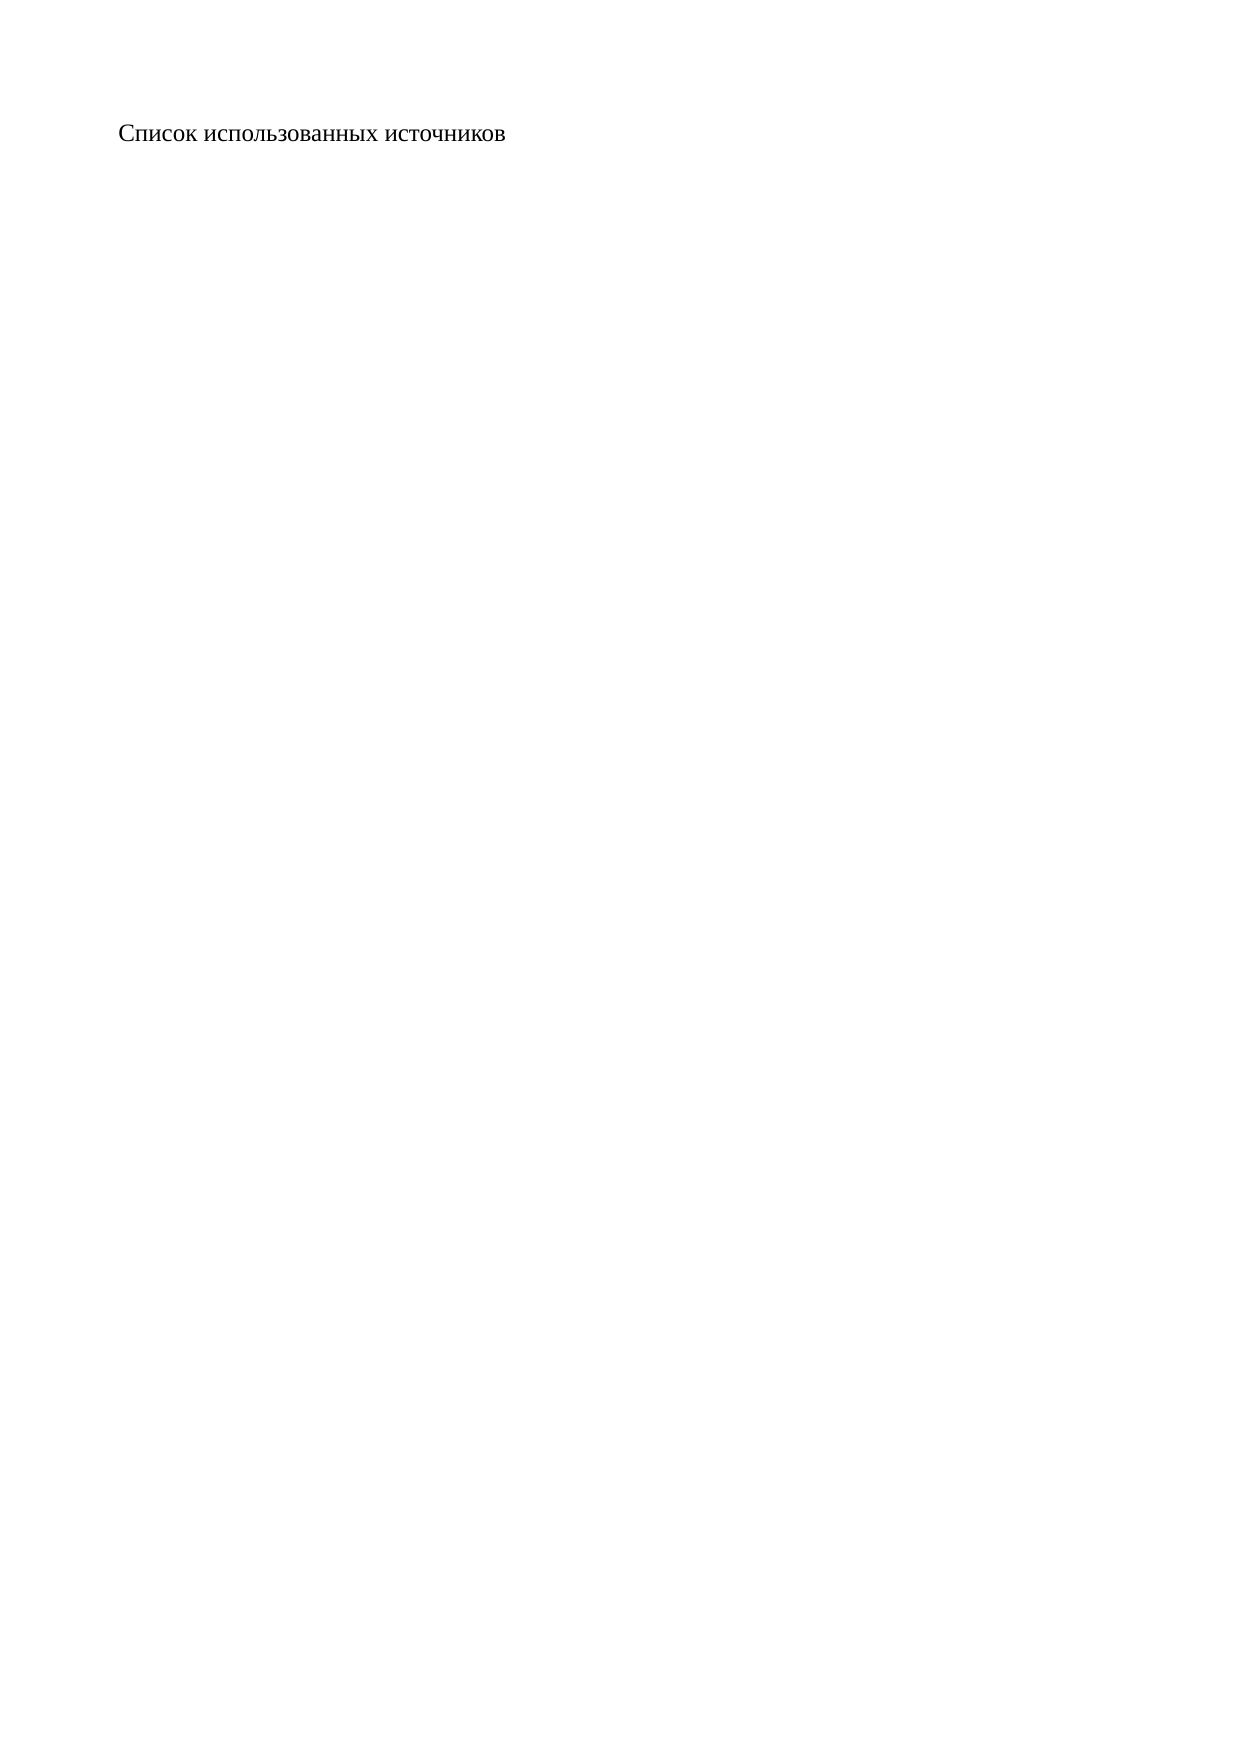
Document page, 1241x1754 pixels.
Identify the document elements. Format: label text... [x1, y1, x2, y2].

text Список использованных источников [118, 118, 1092, 147]
